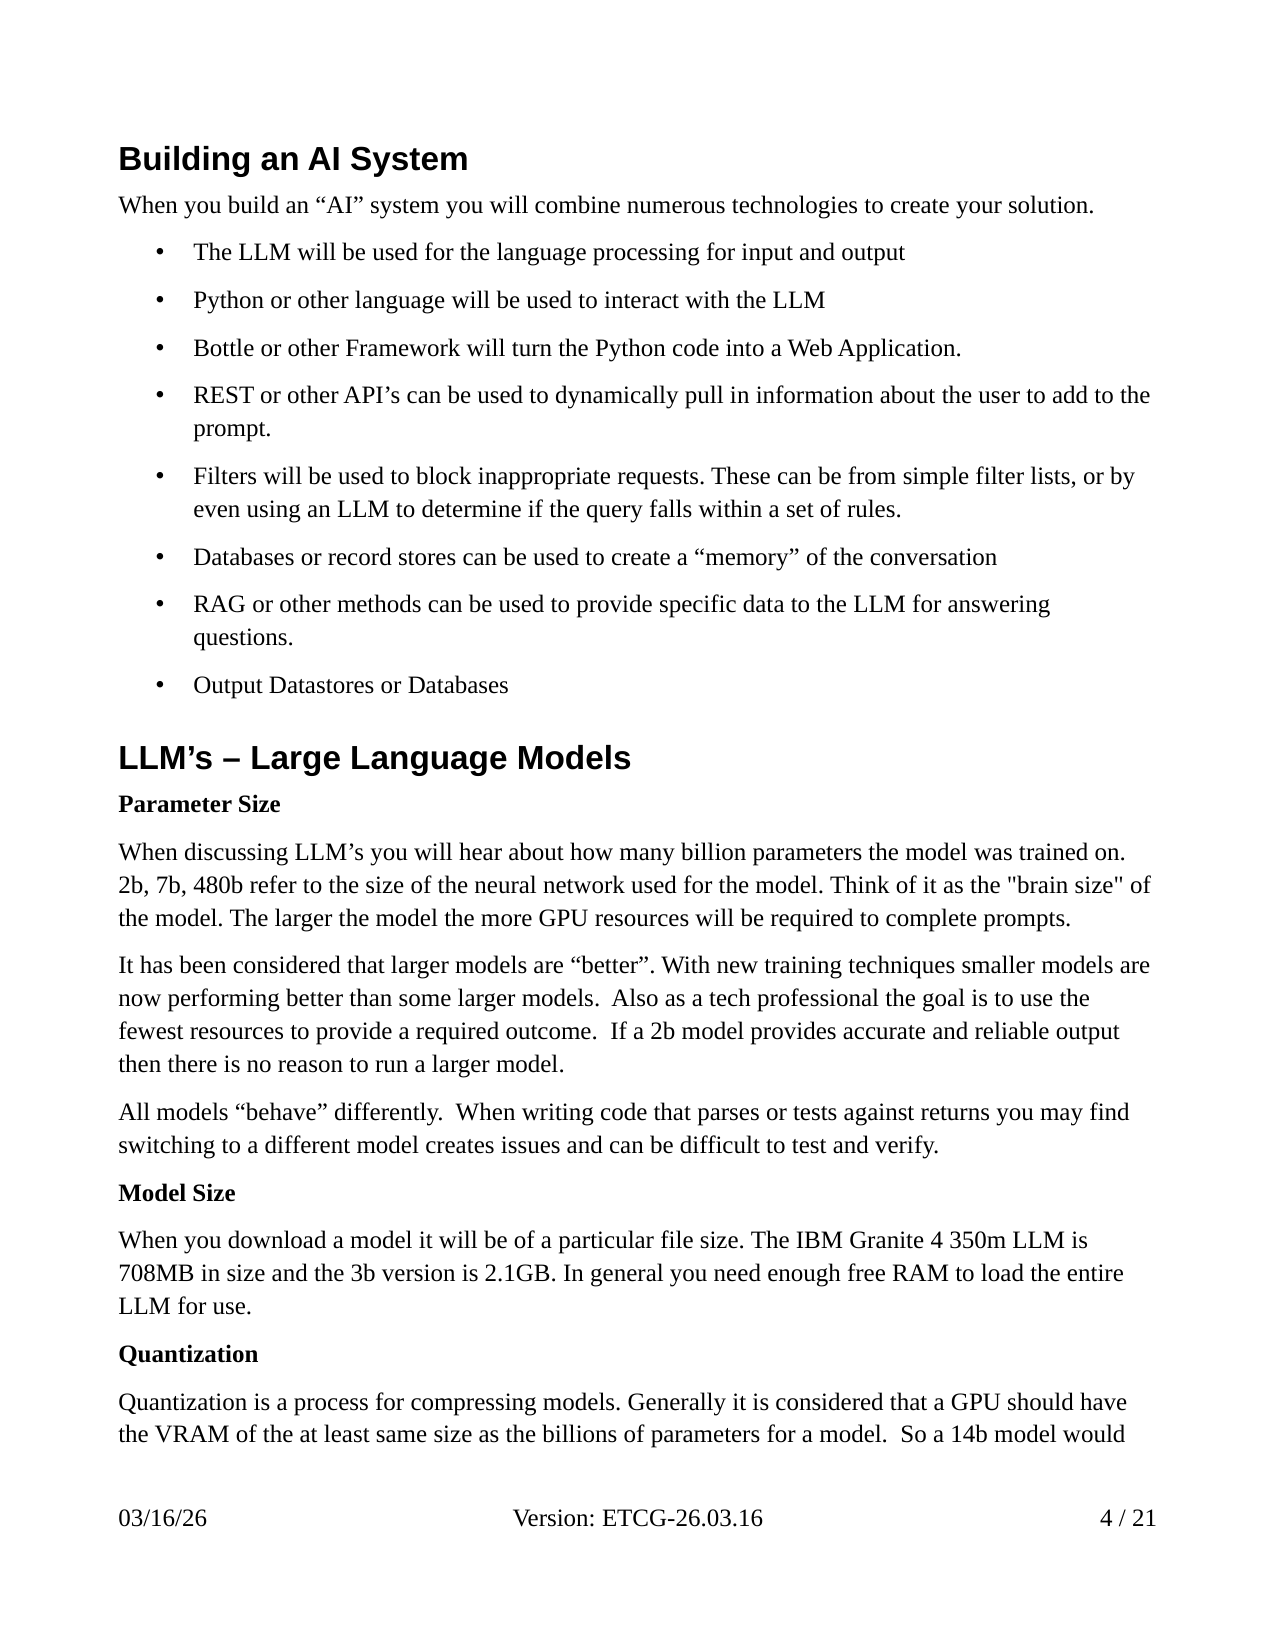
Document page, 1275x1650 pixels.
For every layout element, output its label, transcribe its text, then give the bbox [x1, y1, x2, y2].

list Databases or record stores can be used to create a “memory” of the conversation [156, 542, 1157, 570]
subtitle Building an AI System [118, 139, 1157, 177]
text Quantization is a process for compressing models. Generally it is considered that a GPU should have the VRAM of the at least same size as the billions of parameters for a model. So a 14b model would [118, 1387, 1157, 1448]
list RAG or other methods can be used to provide specific data to the LLM for answering questions. [156, 589, 1157, 651]
text When you build an “AI” system you will combine numerous technologies to create your solution. [118, 190, 1157, 219]
list Python or other language will be used to interact with the LLM [156, 285, 1157, 314]
list The LLM will be used for the language processing for input and output [156, 237, 1157, 266]
text When you download a model it will be of a particular file size. The IBM Granite 4 350m LLM is 708MB in size and the 3b version is 2.1GB. In general you need enough free RAM to load the entire LLM for use. [118, 1225, 1157, 1320]
text It has been considered that larger models are “better”. With new training techniques smaller models are now performing better than some larger models. Also as a tech professional the goal is to use the fewest resources to provide a required outcome. If a 2b model provides accurate and reliable output then there is no reason to run a larger model. [118, 950, 1157, 1078]
text Model Size [118, 1178, 1157, 1206]
subtitle LLM’s – Large Language Models [118, 738, 1157, 777]
text Parameter Size [118, 789, 1157, 818]
list Bottle or other Framework will turn the Python code into a Web Application. [156, 333, 1157, 361]
list Output Datastores or Databases [156, 670, 1157, 698]
list Filters will be used to block inappropriate requests. These can be from simple filter lists, or by even using an LLM to determine if the query falls within a set of rules. [156, 461, 1157, 523]
text Quantization [118, 1339, 1157, 1368]
list REST or other API’s can be used to dynamically pull in information about the user to add to the prompt. [156, 380, 1157, 442]
text All models “behave” differently. When writing code that parses or tests against returns you may find switching to a different model creates issues and can be difficult to test and verify. [118, 1097, 1157, 1159]
text When discussing LLM’s you will hear about how many billion parameters the model was trained on. 2b, 7b, 480b refer to the size of the neural network used for the model. Think of it as the "brain size" of the model. The larger the model the more GPU resources will be required to complete prompts. [118, 837, 1157, 932]
